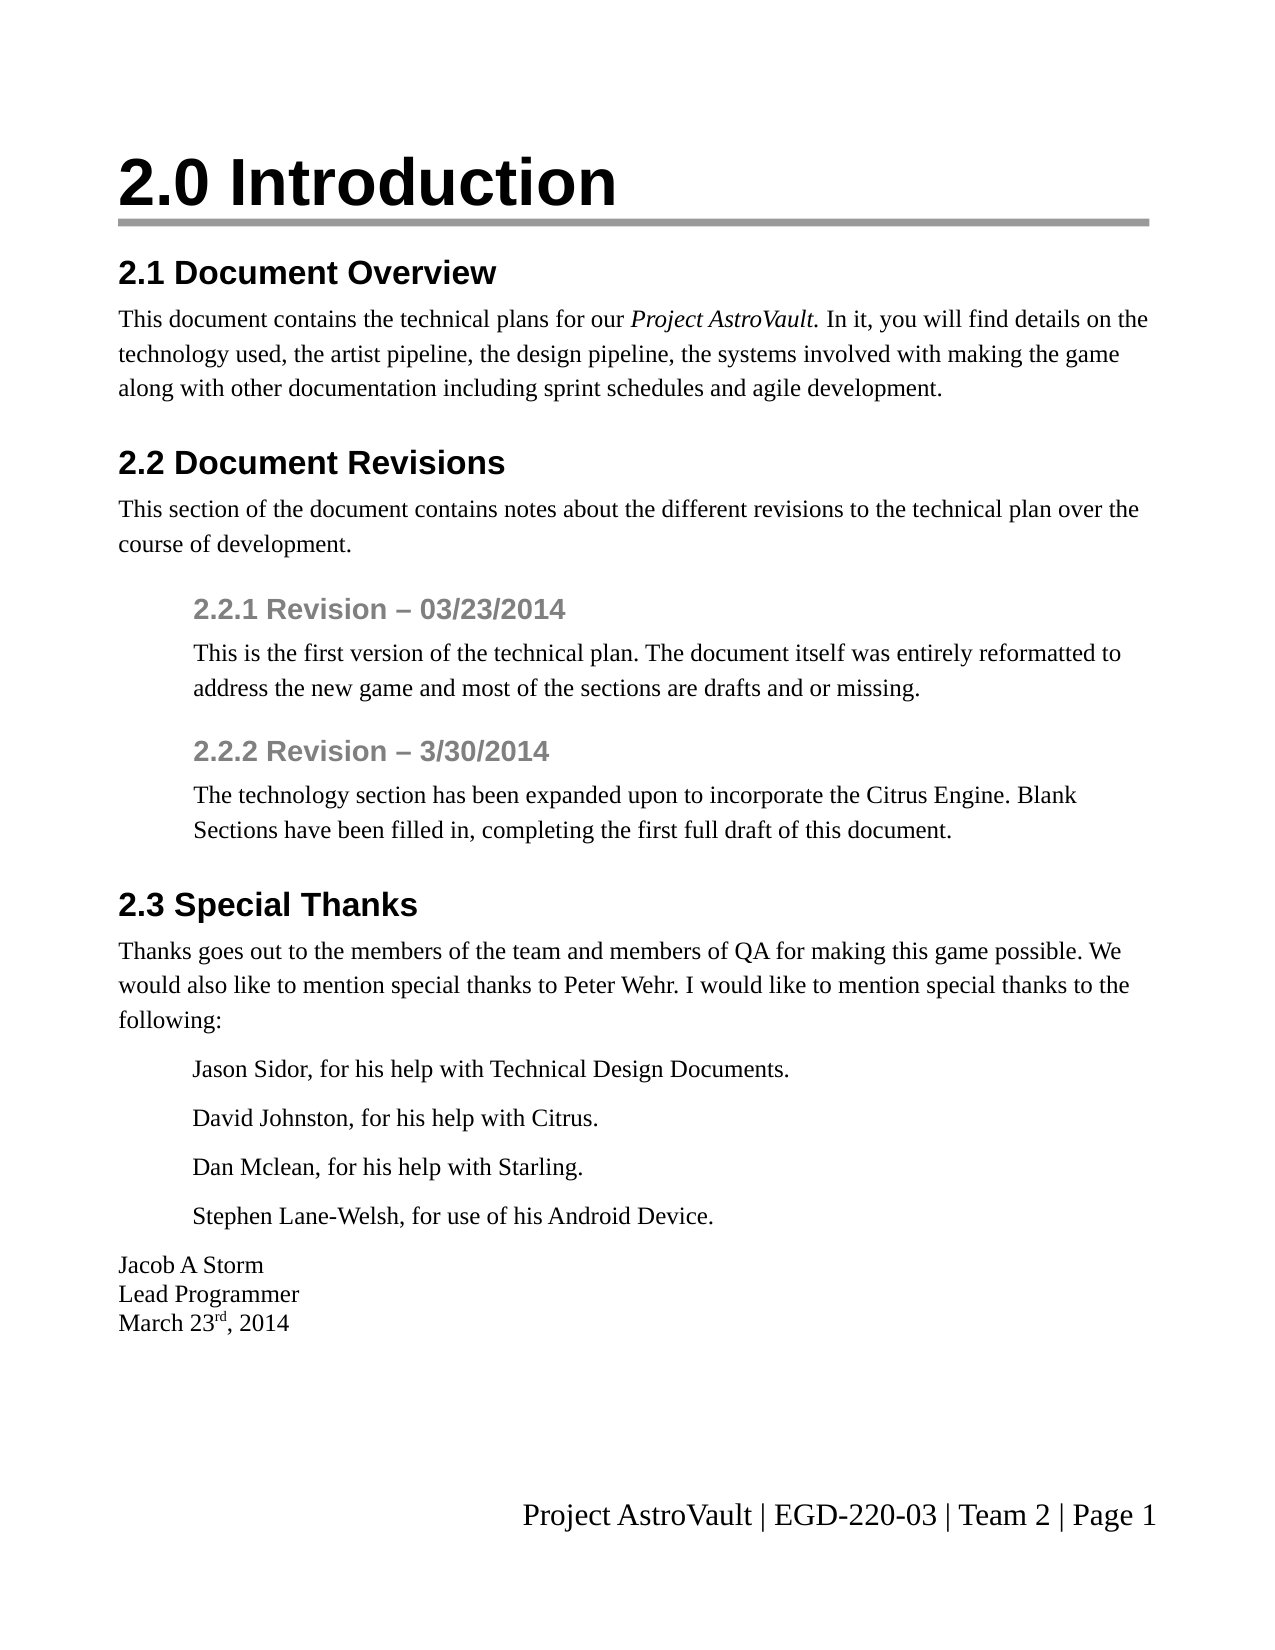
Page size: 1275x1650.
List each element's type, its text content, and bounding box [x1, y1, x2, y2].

subtitle 2.2.2 Revision – 3/30/2014 [193, 734, 1157, 768]
subtitle 2.2.1 Revision – 03/23/2014 [193, 592, 1157, 626]
subtitle 2.0 Introduction [118, 143, 1157, 220]
text David Johnston, for his help with Citrus. [118, 1103, 1157, 1132]
text Thanks goes out to the members of the team and members of QA for making this game possible. We would also like to mention special thanks to Peter Wehr. I would like to mention special thanks to the following: [118, 936, 1157, 1034]
text Jacob A Storm Lead Programmer March 23rd, 2014 [118, 1250, 1157, 1337]
subtitle 2.2 Document Revisions [118, 443, 1157, 482]
text This document contains the technical plans for our Project AstroVault. In it, you will find details on the technology used, the artist pipeline, the design pipeline, the systems involved with making the game along with other documentation including sprint schedules and agile development. [118, 304, 1157, 402]
subtitle 2.1 Document Overview [118, 253, 1157, 292]
text This section of the document contains notes about the different revisions to the technical plan over the course of development. [118, 494, 1157, 557]
text Stephen Lane-Welsh, for use of his Android Device. [118, 1201, 1157, 1230]
text This is the first version of the technical plan. The document itself was entirely reformatted to address the new game and most of the sections are drafts and or missing. [193, 638, 1157, 702]
text Jason Sidor, for his help with Technical Design Documents. [118, 1054, 1157, 1083]
text The technology section has been expanded upon to incorporate the Citrus Engine. Blank Sections have been filled in, completing the first full draft of this document. [193, 781, 1157, 844]
subtitle 2.3 Special Thanks [118, 885, 1157, 923]
text Dan Mclean, for his help with Starling. [118, 1152, 1157, 1181]
